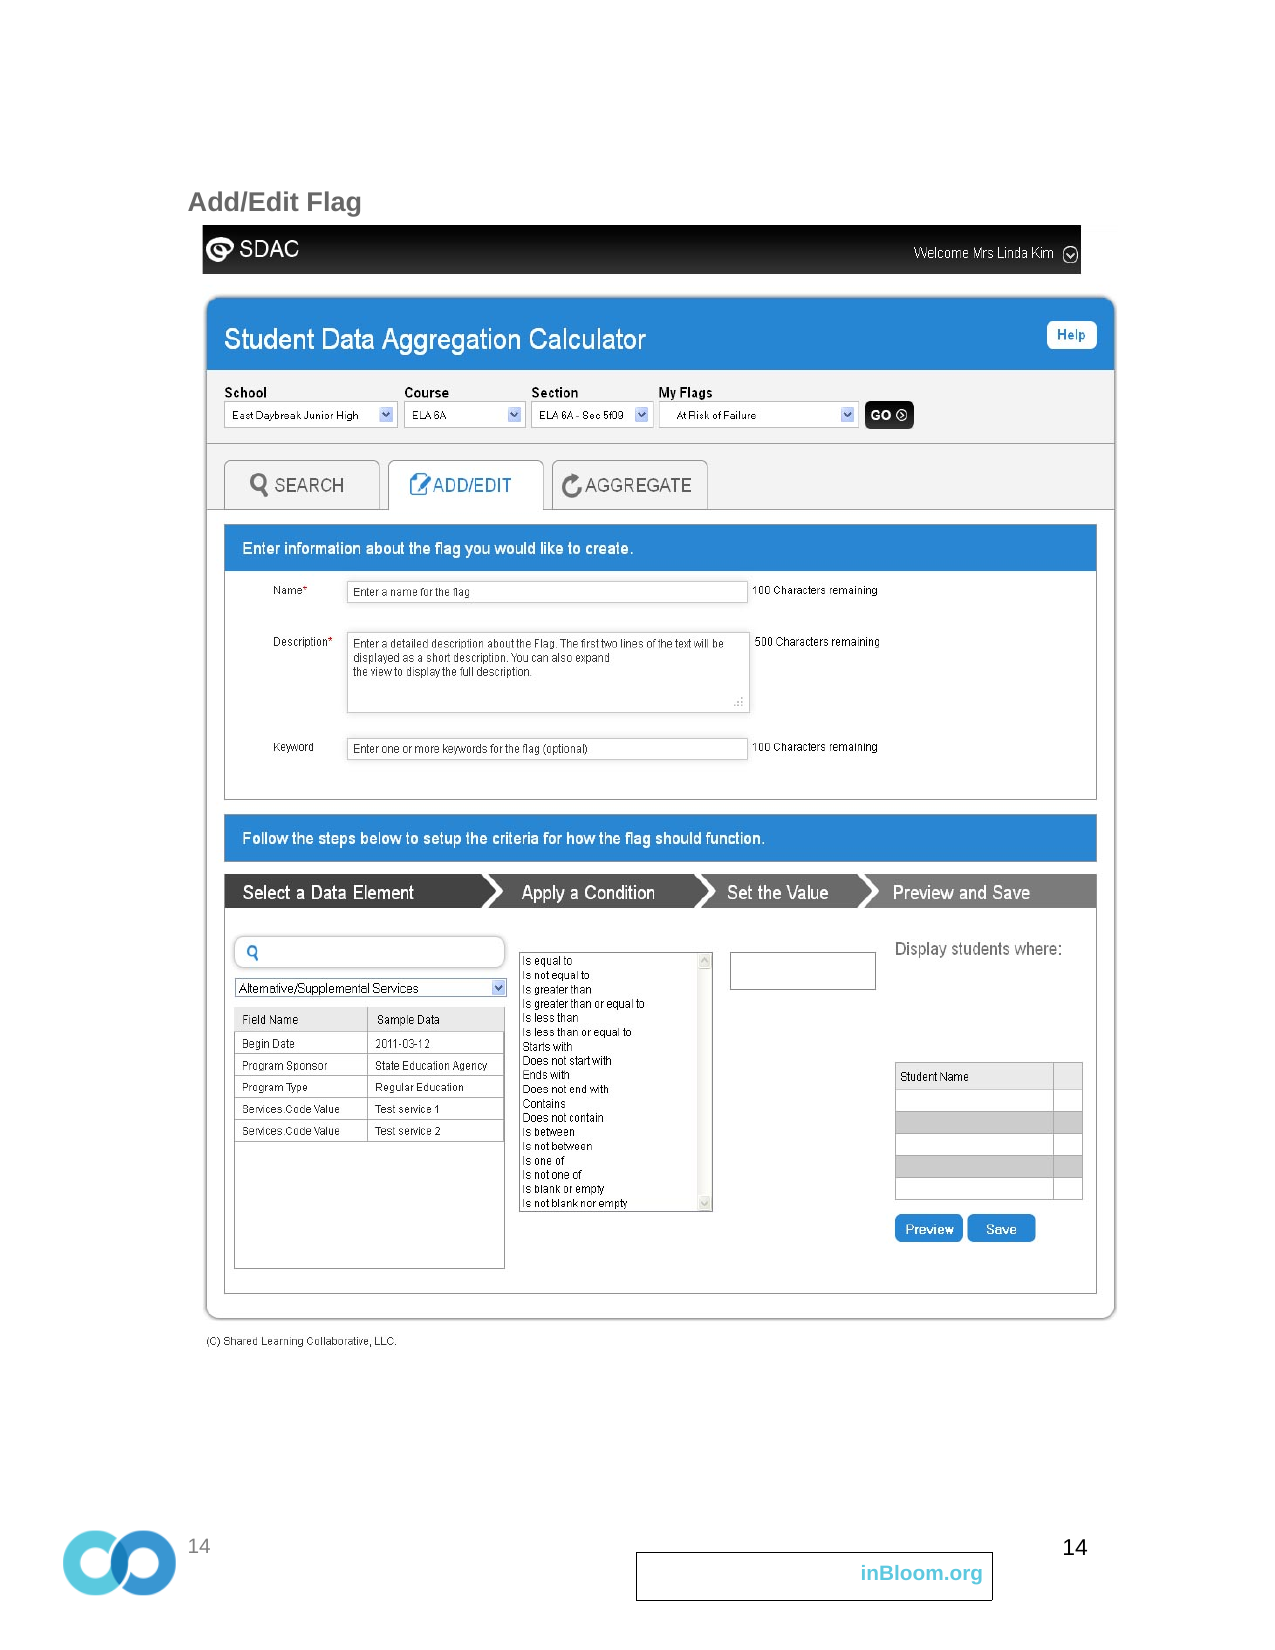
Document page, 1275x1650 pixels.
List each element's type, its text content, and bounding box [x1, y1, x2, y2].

subtitle Add/Edit Flag [187, 186, 1087, 217]
picture [53, 1518, 926, 1635]
picture [202, 225, 1118, 1359]
